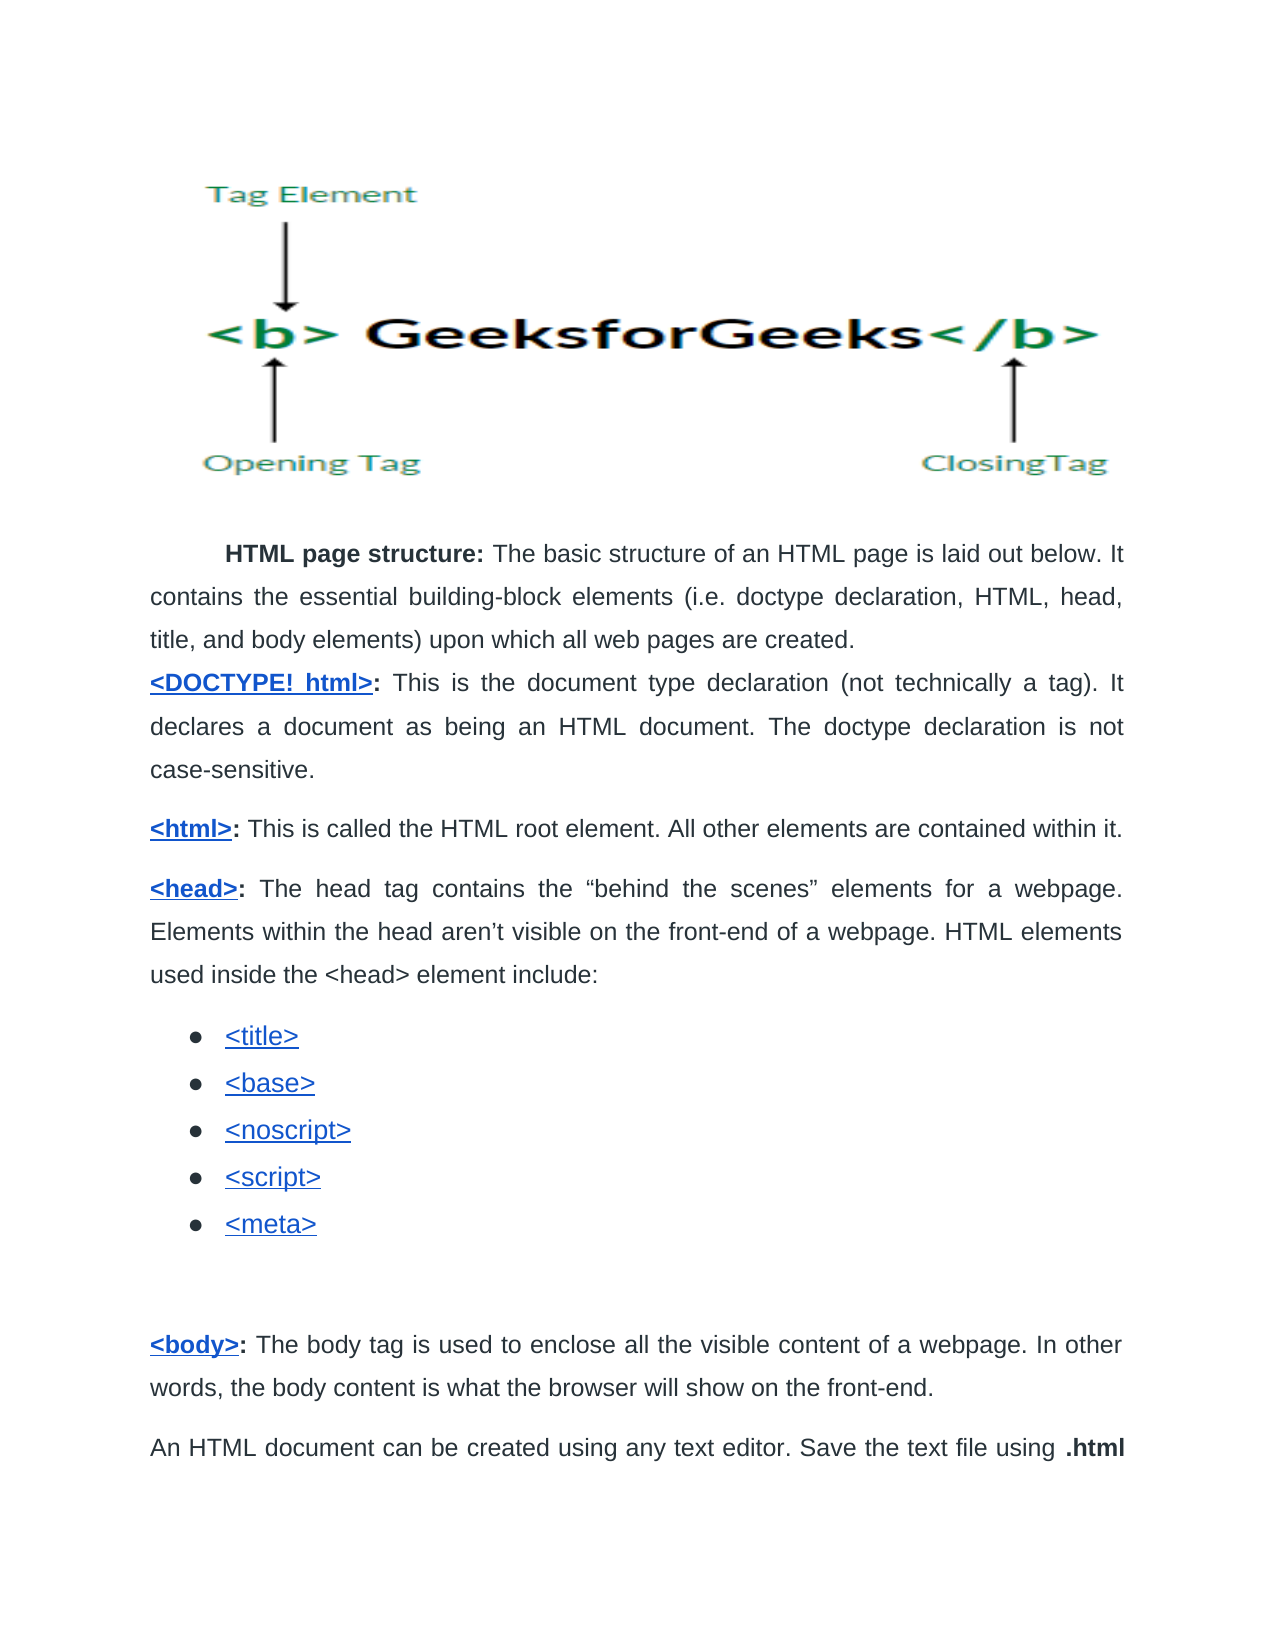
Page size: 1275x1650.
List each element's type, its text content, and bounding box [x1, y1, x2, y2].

text <html>: This is called the HTML root element. All other elements are contained within it. [150, 814, 1125, 843]
text HTML page structure: The basic structure of an HTML page is laid out below. It contains the essential building-block elements (i.e. doctype declaration, HTML, head, title, and body elements) upon which all web pages are created. [150, 539, 1125, 654]
text An HTML document can be created using any text editor. Save the text file using .html [150, 1432, 1125, 1461]
list <meta> [187, 1208, 1125, 1239]
list <script> [187, 1161, 1125, 1192]
text <body>: The body tag is used to enclose all the visible content of a webpage. In other words, the body content is what the browser will show on the front-end. [150, 1329, 1125, 1401]
list <base> [187, 1067, 1125, 1098]
list <title> [187, 1020, 1125, 1051]
list <noscript> [187, 1114, 1125, 1145]
text <DOCTYPE! html>: This is the document type declaration (not technically a tag). It declares a document as being an HTML document. The doctype declaration is not case-sensitive. [150, 668, 1125, 783]
picture [150, 150, 1183, 526]
text <head>: The head tag contains the “behind the scenes” elements for a webpage. Elements within the head aren’t visible on the front-end of a webpage. HTML elements used inside the <head> element include: [150, 874, 1125, 989]
